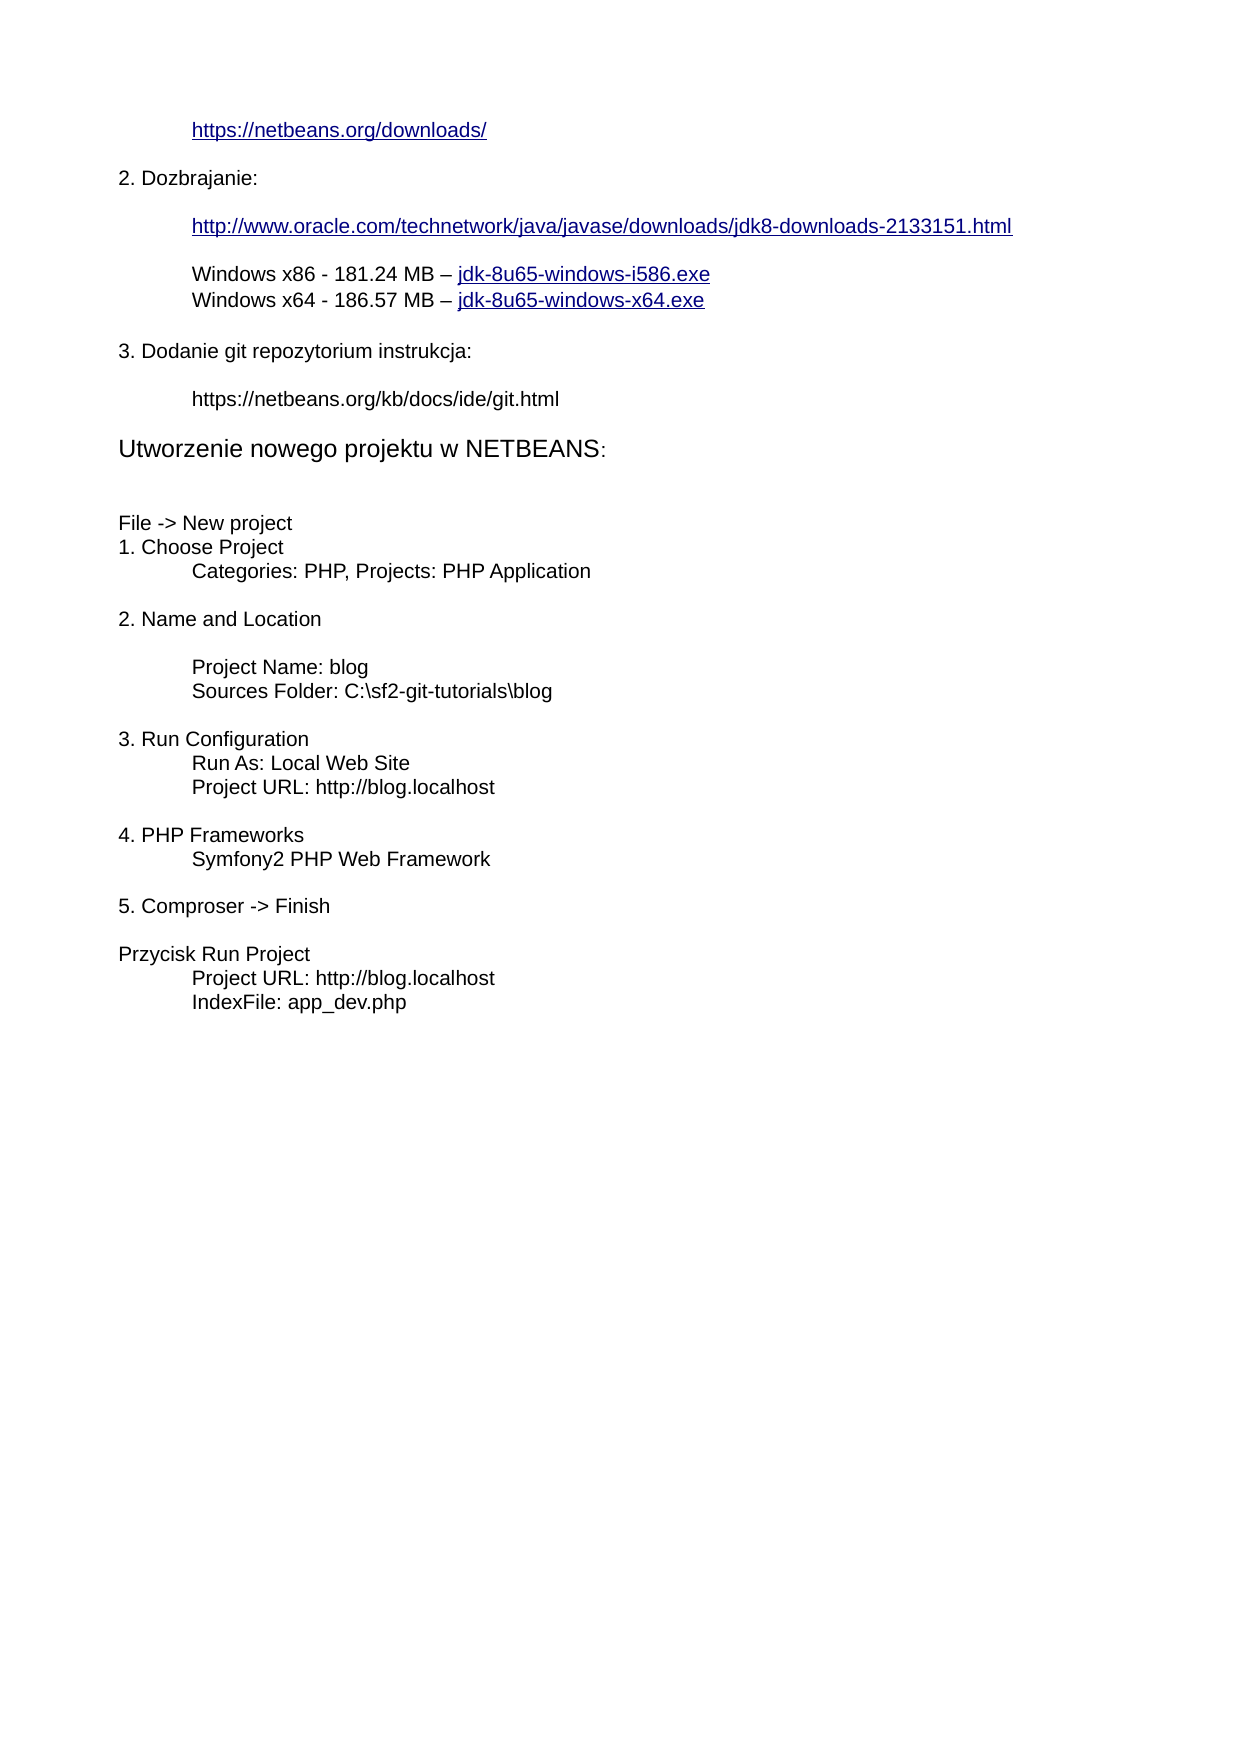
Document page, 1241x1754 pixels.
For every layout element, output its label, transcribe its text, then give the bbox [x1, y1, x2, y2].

text IndexFile: app_dev.php [118, 990, 1122, 1014]
text Windows x86 - 181.24 MB – jdk-8u65-windows-i586.exe [118, 262, 1122, 286]
text 1. Choose Project [118, 535, 1122, 559]
text Categories: PHP, Projects: PHP Application [118, 559, 1122, 583]
text 2. Dozbrajanie: [118, 166, 1122, 190]
text Przycisk Run Project [118, 942, 1122, 966]
text File -> New project [118, 511, 1122, 535]
text 5. Comproser -> Finish [118, 894, 1122, 918]
text Sources Folder: C:\sf2-git-tutorials\blog [118, 679, 1122, 703]
text 3. Run Configuration [118, 727, 1122, 751]
text 4. PHP Frameworks [118, 822, 1122, 846]
text Project URL: http://blog.localhost [118, 774, 1122, 798]
text https://netbeans.org/kb/docs/ide/git.html [118, 386, 1122, 410]
text Symfony2 PHP Web Framework [118, 846, 1122, 870]
text Project URL: http://blog.localhost [118, 966, 1122, 990]
text 3. Dodanie git repozytorium instrukcja: [118, 338, 1122, 362]
text https://netbeans.org/downloads/ [118, 118, 1122, 142]
text 2. Name and Location [118, 607, 1122, 631]
text Utworzenie nowego projektu w NETBEANS: [118, 434, 1122, 463]
text Windows x64 - 186.57 MB – jdk-8u65-windows-x64.exe [118, 287, 1122, 311]
text Run As: Local Web Site [118, 751, 1122, 774]
text http://www.oracle.com/technetwork/java/javase/downloads/jdk8-downloads-2133151.html [118, 214, 1122, 238]
text Project Name: blog [118, 655, 1122, 679]
